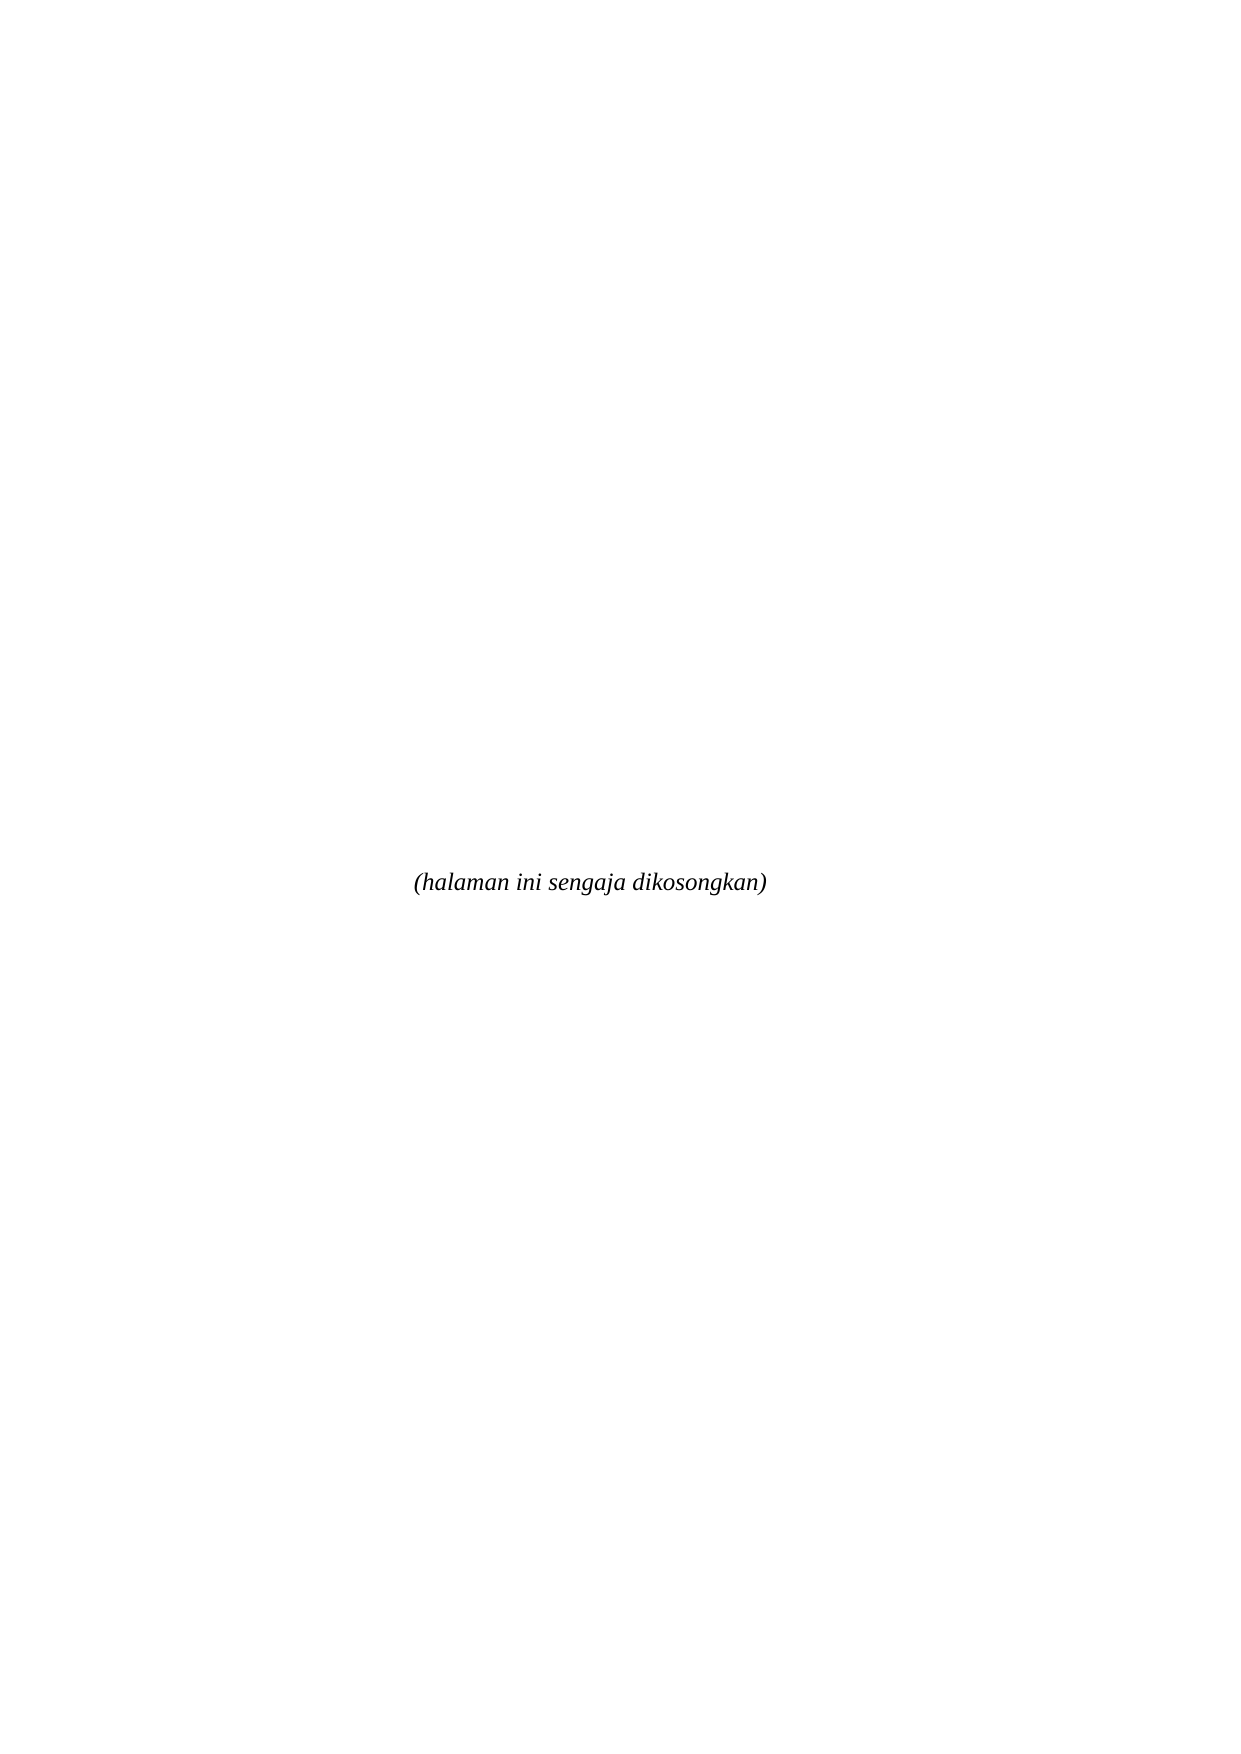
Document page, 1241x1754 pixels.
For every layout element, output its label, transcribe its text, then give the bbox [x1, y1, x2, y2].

text (halaman ini sengaja dikosongkan) [177, 177, 1003, 896]
